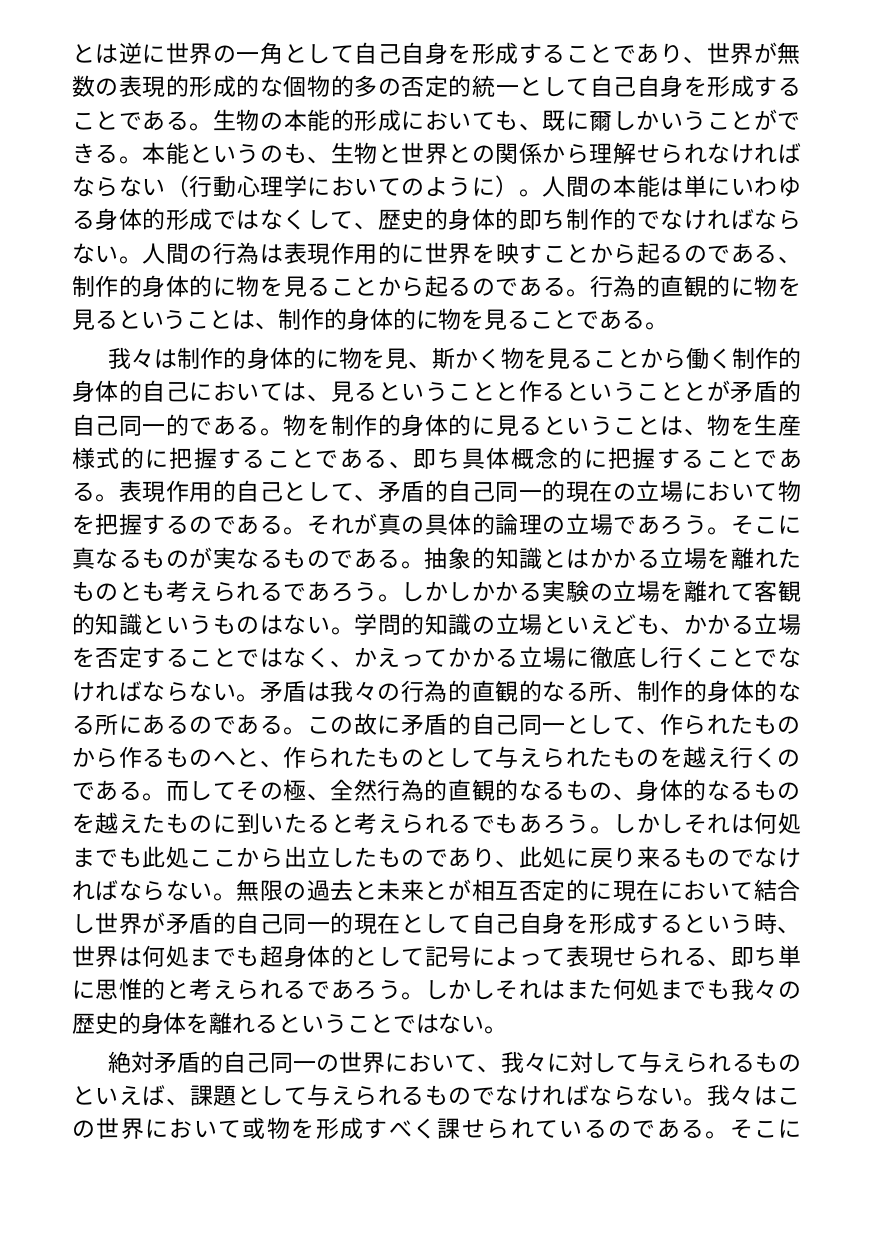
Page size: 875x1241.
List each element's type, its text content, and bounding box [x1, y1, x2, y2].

text 我々は制作的身体的に物を見、斯かく物を見ることから働く制作的身体的自己においては、見るということと作るということとが矛盾的自己同一的である。物を制作的身体的に見るということは、物を生産様式的に把握することである、即ち具体概念的に把握することである。表現作用的自己として、矛盾的自己同一的現在の立場において物を把握するのである。それが真の具体的論理の立場であろう。そこに真なるものが実なるものである。抽象的知識とはかかる立場を離れたものとも考えられるであろう。しかしかかる実験の立場を離れて客観的知識というものはない。学問的知識の立場といえども、かかる立場を否定することではなく、かえってかかる立場に徹底し行くことでなければならない。矛盾は我々の行為的直観的なる所、制作的身体的なる所にあるのである。この故に矛盾的自己同一として、作られたものから作るものへと、作られたものとして与えられたものを越え行くのである。而してその極、全然行為的直観的なるもの、身体的なるものを越えたものに到いたると考えられるでもあろう。しかしそれは何処までも此処ここから出立したものであり、此処に戻り来るものでなければならない。無限の過去と未来とが相互否定的に現在において結合し世界が矛盾的自己同一的現在として自己自身を形成するという時、世界は何処までも超身体的として記号によって表現せられる、即ち単に思惟的と考えられるであろう。しかしそれはまた何処までも我々の歴史的身体を離れるということではない。 [72, 341, 802, 1039]
text 絶対矛盾的自己同一の世界において、我々に対して与えられるものといえば、課題として与えられるものでなければならない。我々はこの世界において或物を形成すべく課せられているのである。そこに [72, 1045, 802, 1144]
text とは逆に世界の一角として自己自身を形成することであり、世界が無数の表現的形成的な個物的多の否定的統一として自己自身を形成することである。生物の本能的形成においても、既に爾しかいうことができる。本能というのも、生物と世界との関係から理解せられなければならない（行動心理学においてのように）。人間の本能は単にいわゆる身体的形成ではなくして、歴史的身体的即ち制作的でなければならない。人間の行為は表現作用的に世界を映すことから起るのである、制作的身体的に物を見ることから起るのである。行為的直観的に物を見るということは、制作的身体的に物を見ることである。 [72, 36, 802, 335]
